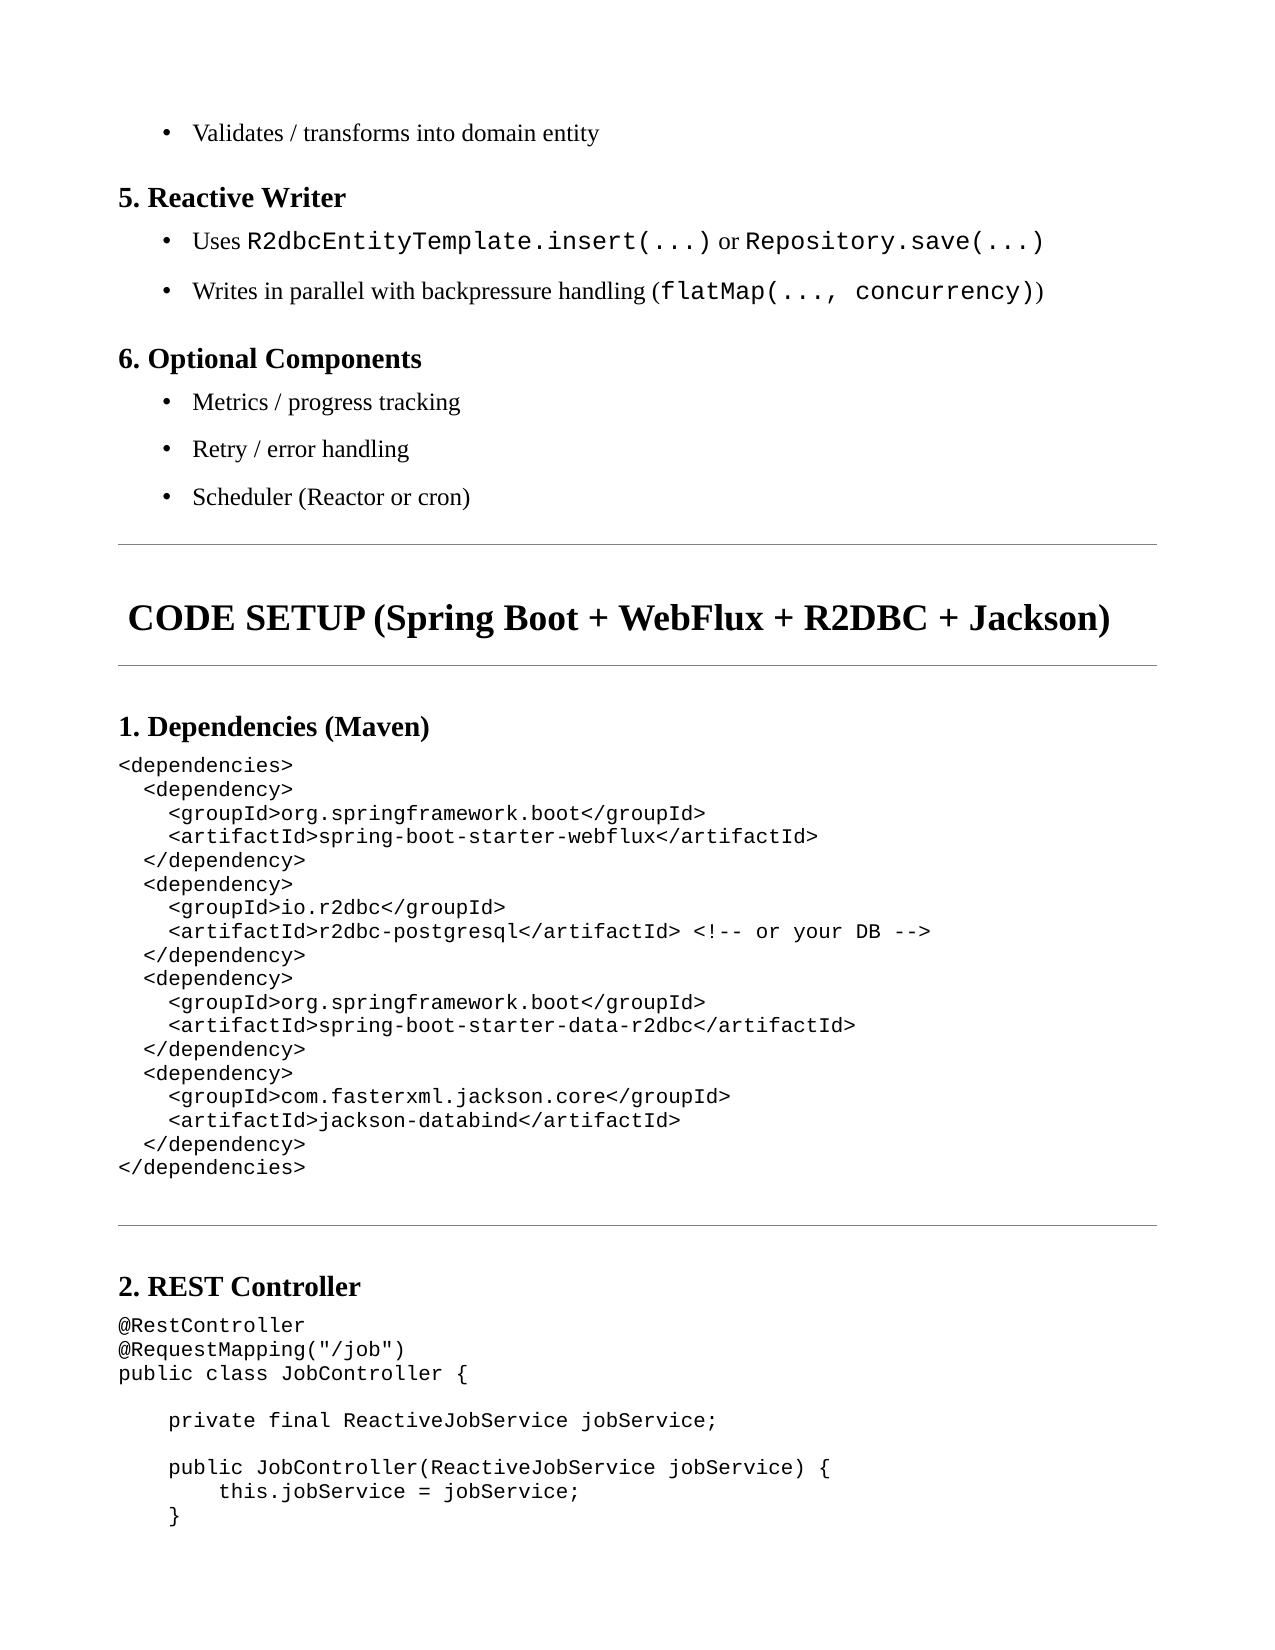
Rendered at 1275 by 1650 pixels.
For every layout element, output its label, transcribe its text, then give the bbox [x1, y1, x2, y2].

text public class JobController { [118, 1363, 1157, 1386]
text </dependencies> [118, 1157, 1157, 1181]
text <groupId>org.springframework.boot</groupId> [118, 992, 1157, 1016]
text <artifactId>spring-boot-starter-data-r2dbc</artifactId> [118, 1016, 1157, 1039]
list Writes in parallel with backpressure handling (flatMap(..., concurrency)) [162, 276, 1157, 307]
text <groupId>io.r2dbc</groupId> [118, 897, 1157, 921]
text <dependency> [118, 1063, 1157, 1086]
text <artifactId>jackson-databind</artifactId> [118, 1110, 1157, 1134]
list Scheduler (Reactor or cron) [162, 482, 1157, 511]
subtitle 5. Reactive Writer [118, 180, 1157, 214]
text @RequestMapping("/job") [118, 1339, 1157, 1363]
text this.jobService = jobService; [118, 1481, 1157, 1504]
text public JobController(ReactiveJobService jobService) { [118, 1457, 1157, 1481]
text <dependency> [118, 779, 1157, 803]
list Uses R2dbcEntityTemplate.insert(...) or Repository.save(...) [162, 226, 1157, 257]
text </dependency> [118, 850, 1157, 874]
subtitle 2. REST Controller [118, 1269, 1157, 1303]
list Validates / transforms into domain entity [162, 118, 1157, 147]
text <dependency> [118, 968, 1157, 992]
text @RestController [118, 1315, 1157, 1339]
text </dependency> [118, 944, 1157, 968]
text <groupId>com.fasterxml.jackson.core</groupId> [118, 1086, 1157, 1110]
text <dependencies> [118, 755, 1157, 779]
subtitle 6. Optional Components [118, 341, 1157, 374]
text <groupId>org.springframework.boot</groupId> [118, 803, 1157, 826]
text private final ReactiveJobService jobService; [118, 1410, 1157, 1434]
subtitle 👨‍💻 CODE SETUP (Spring Boot + WebFlux + R2DBC + Jackson) [118, 595, 1157, 638]
list Retry / error handling [162, 434, 1157, 463]
text <artifactId>spring-boot-starter-webflux</artifactId> [118, 826, 1157, 850]
text <artifactId>r2dbc-postgresql</artifactId> <!-- or your DB --> [118, 921, 1157, 944]
subtitle 1. Dependencies (Maven) [118, 709, 1157, 743]
text <dependency> [118, 874, 1157, 897]
text </dependency> [118, 1134, 1157, 1157]
list Metrics / progress tracking [162, 387, 1157, 416]
text } [118, 1504, 1157, 1528]
text </dependency> [118, 1039, 1157, 1063]
